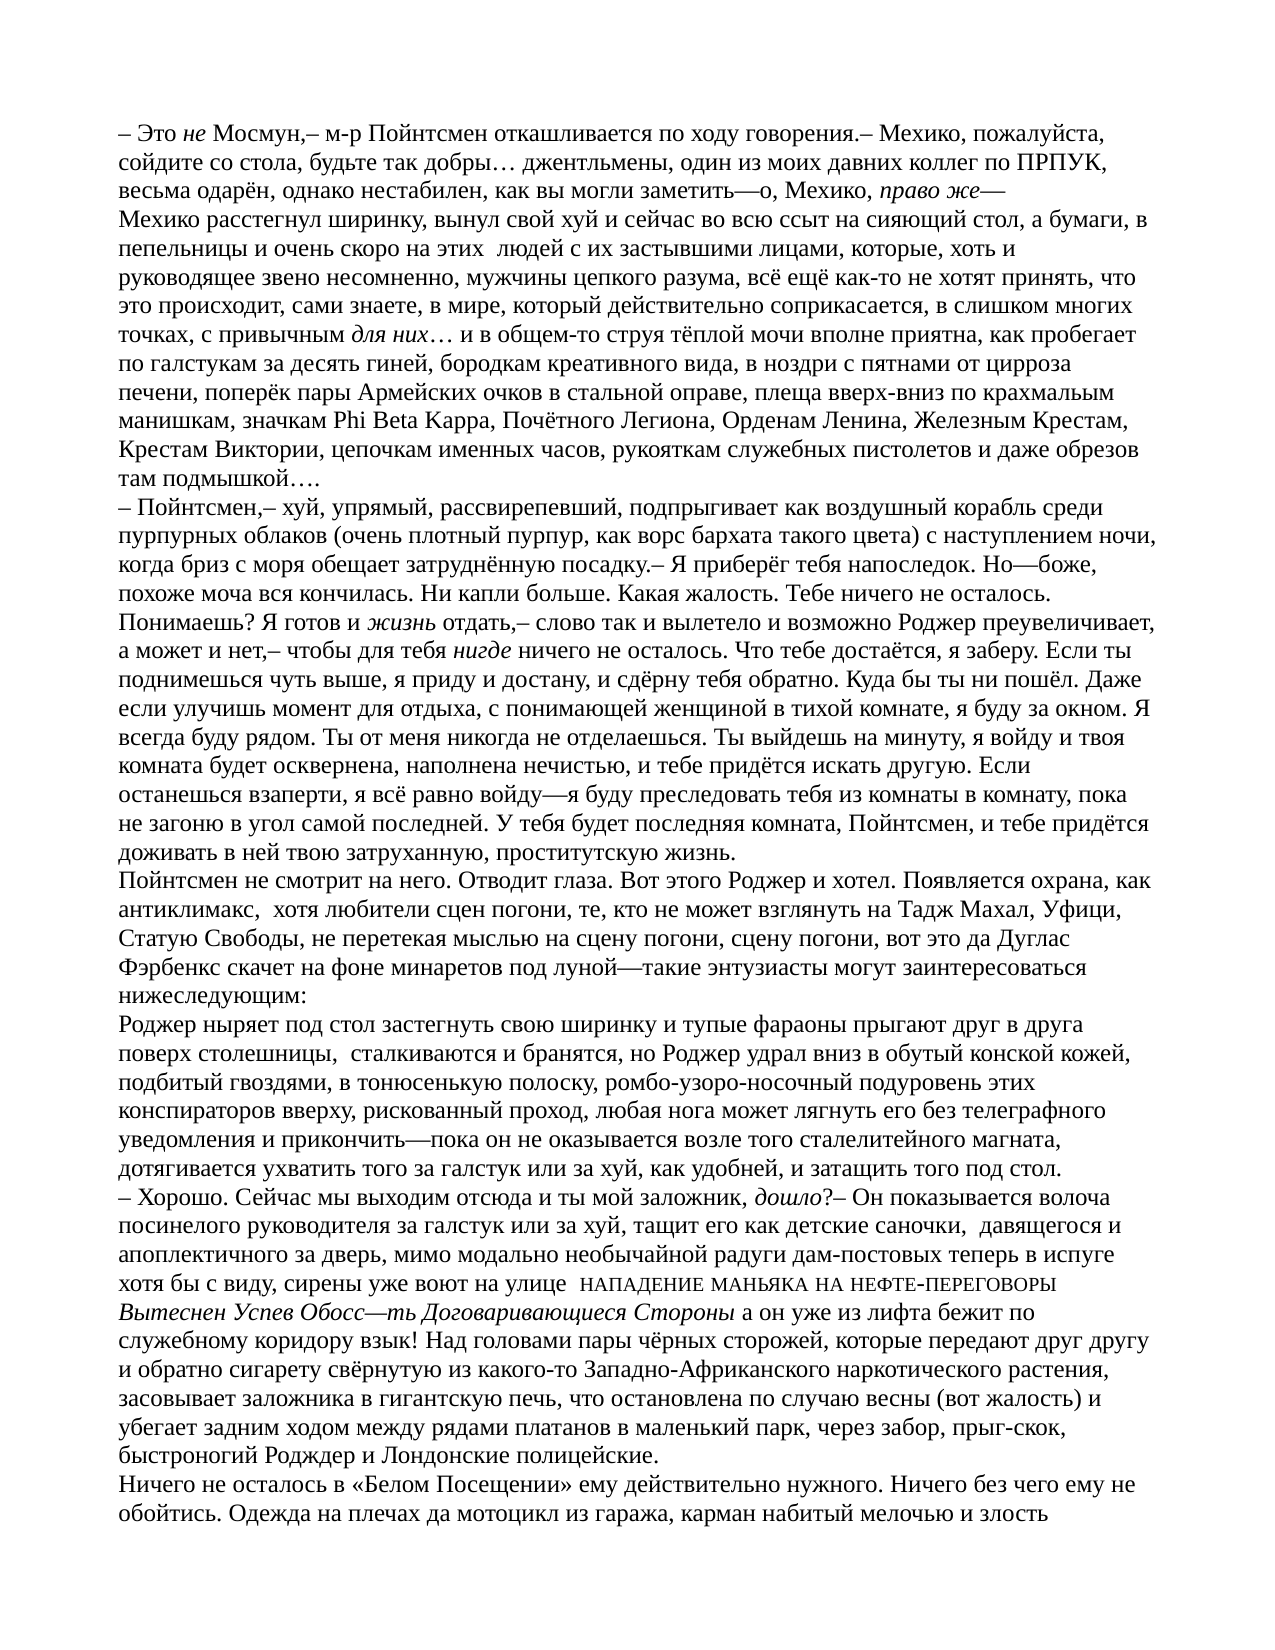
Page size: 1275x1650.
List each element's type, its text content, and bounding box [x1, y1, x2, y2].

text Пойнтсмен не смотрит на него. Отводит глаза. Вот этого Роджер и хотел. Появляется охрана, как антиклимакс, хотя любители сцен погони, те, кто не может взглянуть на Тадж Махал, Уфици, Статую Свободы, не перетекая мыслью на сцену погони, сцену погони, вот это да Дуглас Фэрбенкс скачет на фоне минаретов под луной—такие энтузиасты могут заинтересоваться нижеследующим: [118, 866, 1157, 1009]
text – Это не Мосмун,– м-р Пойнтсмен откашливается по ходу говорения.– Мехико, пожалуйста, сойдите со стола, будьте так добры… джентльмены, один из моих давних коллег по ПРПУК, весьма одарён, однако нестабилен, как вы могли заметить—о, Мехико, право же— [118, 118, 1157, 204]
text – Пойнтсмен,– хуй, упрямый, рассвирепевший, подпрыгивает как воздушный корабль среди пурпурных облаков (очень плотный пурпур, как ворс бархата такого цвета) с наступлением ночи, когда бриз с моря обещает затруднённую посадку.– Я приберёг тебя напоследок. Но—боже, похоже моча вся кончилась. Ни капли больше. Какая жалость. Тебе ничего не осталось. Понимаешь? Я готов и жизнь отдать,– слово так и вылетело и возможно Роджер преувеличивает, а может и нет,– чтобы для тебя нигде ничего не осталось. Что тебе достаётся, я заберу. Если ты поднимешься чуть выше, я приду и достану, и сдёрну тебя обратно. Куда бы ты ни пошёл. Даже если улучишь момент для отдыха, с понимающей женщиной в тихой комнате, я буду за окном. Я всегда буду рядом. Ты от меня никогда не отделаешься. Ты выйдешь на минуту, я войду и твоя комната будет осквернена, наполнена нечистью, и тебе придётся искать другую. Если останешься взаперти, я всё равно войду—я буду преследовать тебя из комнаты в комнату, пока не загоню в угол самой последней. У тебя будет последняя комната, Пойнтсмен, и тебе придётся доживать в ней твою затруханную, проститутскую жизнь. [118, 492, 1157, 866]
text Ничего не осталось в «Белом Посещении» ему действительно нужного. Ничего без чего ему не обойтись. Одежда на плечах да мотоцикл из гаража, карман набитый мелочью и злость [118, 1469, 1157, 1527]
text Роджер ныряет под стол застегнуть свою ширинку и тупые фараоны прыгают друг в друга поверх столешницы, сталкиваются и бранятся, но Роджер удрал вниз в обутый конской кожей, подбитый гвоздями, в тонюсенькую полоску, ромбо-узоро-носочный подуровень этих конспираторов вверху, рискованный проход, любая нога может лягнуть его без телеграфного уведомления и прикончить—пока он не оказывается возле того сталелитейного магната, дотягивается ухватить того за галстук или за хуй, как удобней, и затащить того под стол. [118, 1009, 1157, 1182]
text – Хорошо. Сейчас мы выходим отсюда и ты мой заложник, дошло?– Он показывается волоча посинелого руководителя за галстук или за хуй, тащит его как детские саночки, давящегося и апоплектичного за дверь, мимо модально необычайной радуги дам-постовых теперь в испуге хотя бы с виду, сирены уже воют на улице нападение маньяка на нефте-переговоры Вытеснен Успев Обосс—ть Договаривающиеся Стороны а он уже из лифта бежит по служебному коридору взык! Над головами пары чёрных сторожей, которые передают друг другу и обратно сигарету свёрнутую из какого-то Западно-Африканского наркотического растения, засовывает заложника в гигантскую печь, что остановлена по случаю весны (вот жалость) и убегает задним ходом между рядами платанов в маленький парк, через забор, прыг-скок, быстроногий Родждер и Лондонские полицейские. [118, 1182, 1157, 1469]
text Мехико расстегнул ширинку, вынул свой хуй и сейчас во всю ссыт на сияющий стол, а бумаги, в пепельницы и очень скоро на этих людей с их застывшими лицами, которые, хоть и руководящее звено несомненно, мужчины цепкого разума, всё ещё как-то не хотят принять, что это происходит, сами знаете, в мире, который действительно соприкасается, в слишком многих точках, с привычным для них… и в общем-то струя тёплой мочи вполне приятна, как пробегает по галстукам за десять гиней, бородкам креативного вида, в ноздри с пятнами от цирроза печени, поперёк пары Армейских очков в стальной оправе, плеща вверх-вниз по крахмальым манишкам, значкам Phi Beta Kappa, Почётного Легиона, Орденам Ленина, Железным Крестам, Крестам Виктории, цепочкам именных часов, рукояткам служебных пистолетов и даже обрезов там подмышкой…. [118, 204, 1157, 492]
